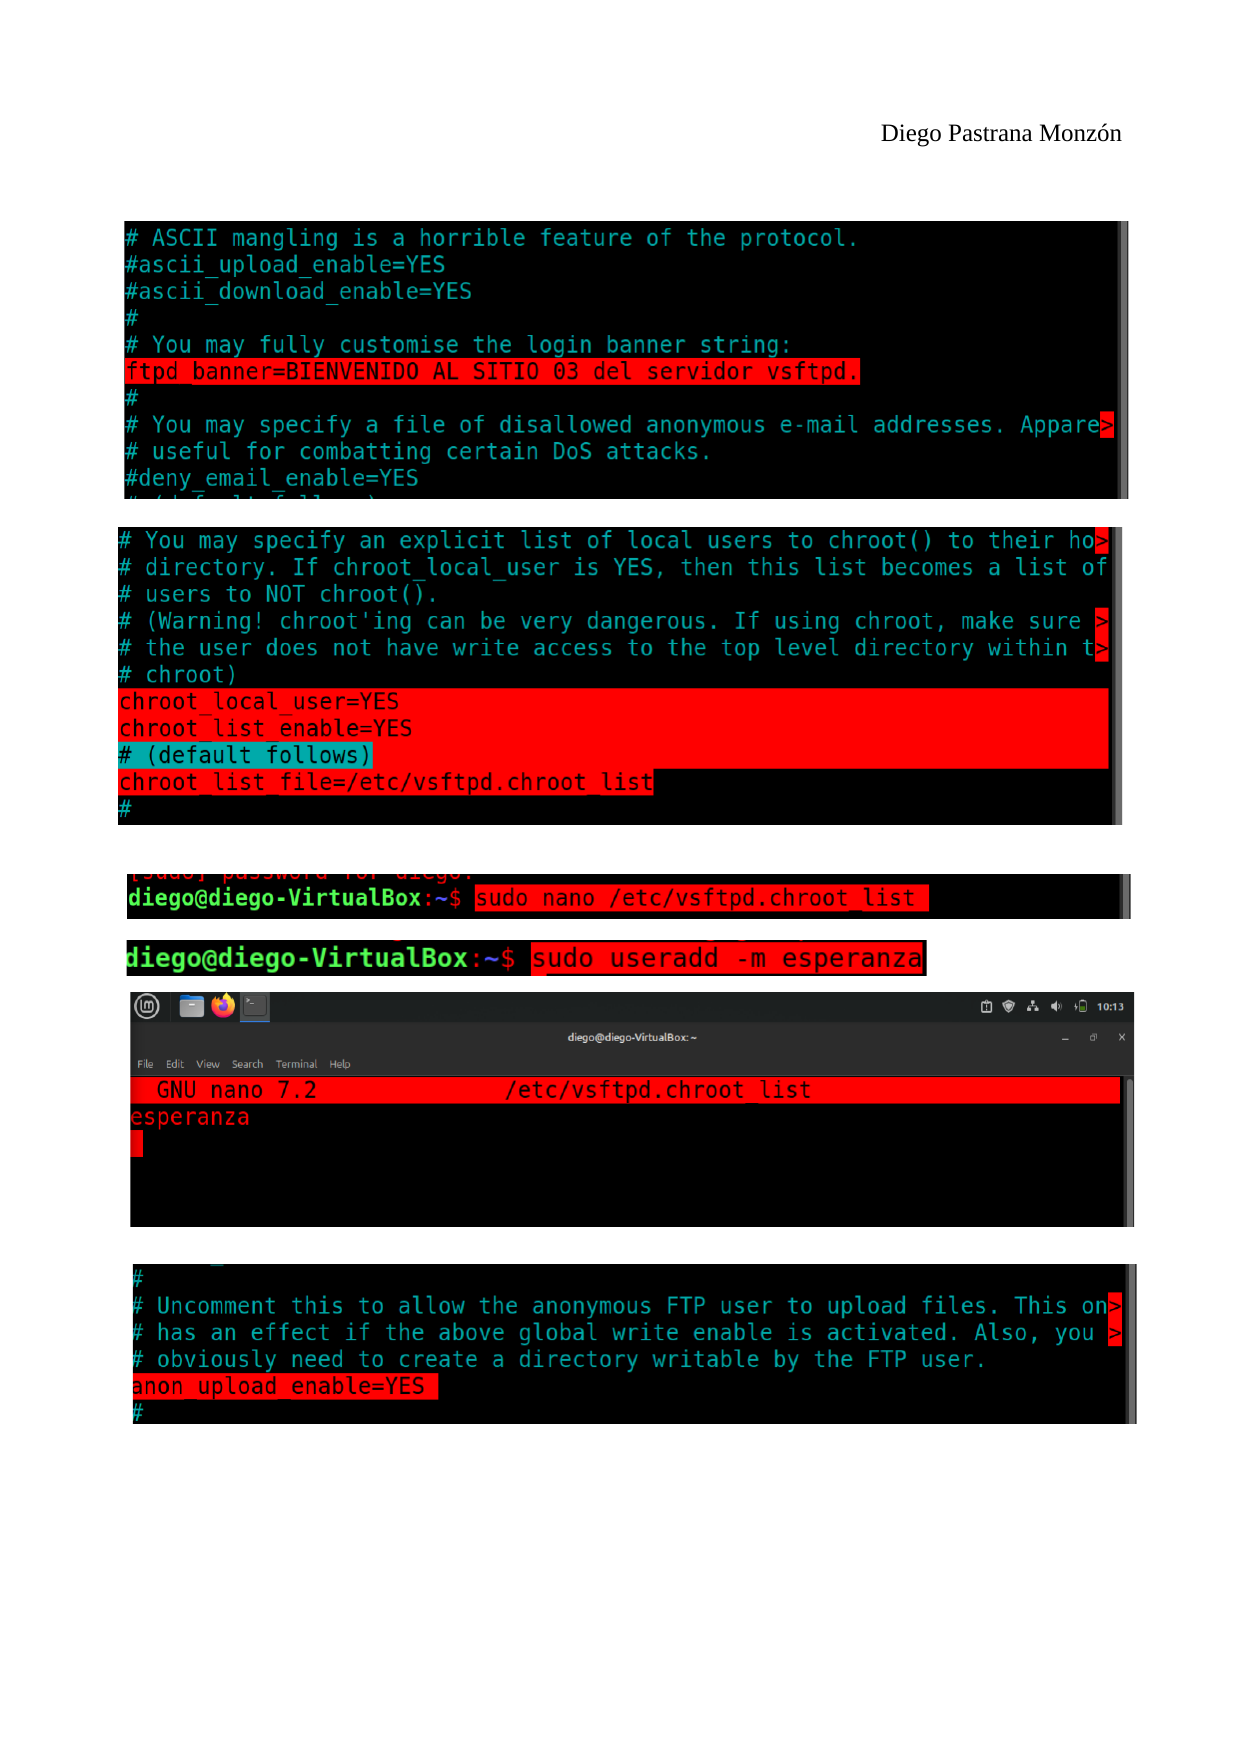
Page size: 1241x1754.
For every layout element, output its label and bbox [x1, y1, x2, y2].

picture [124, 385, 1129, 499]
picture [118, 527, 1123, 825]
picture [126, 940, 927, 976]
picture [132, 1277, 1137, 1390]
